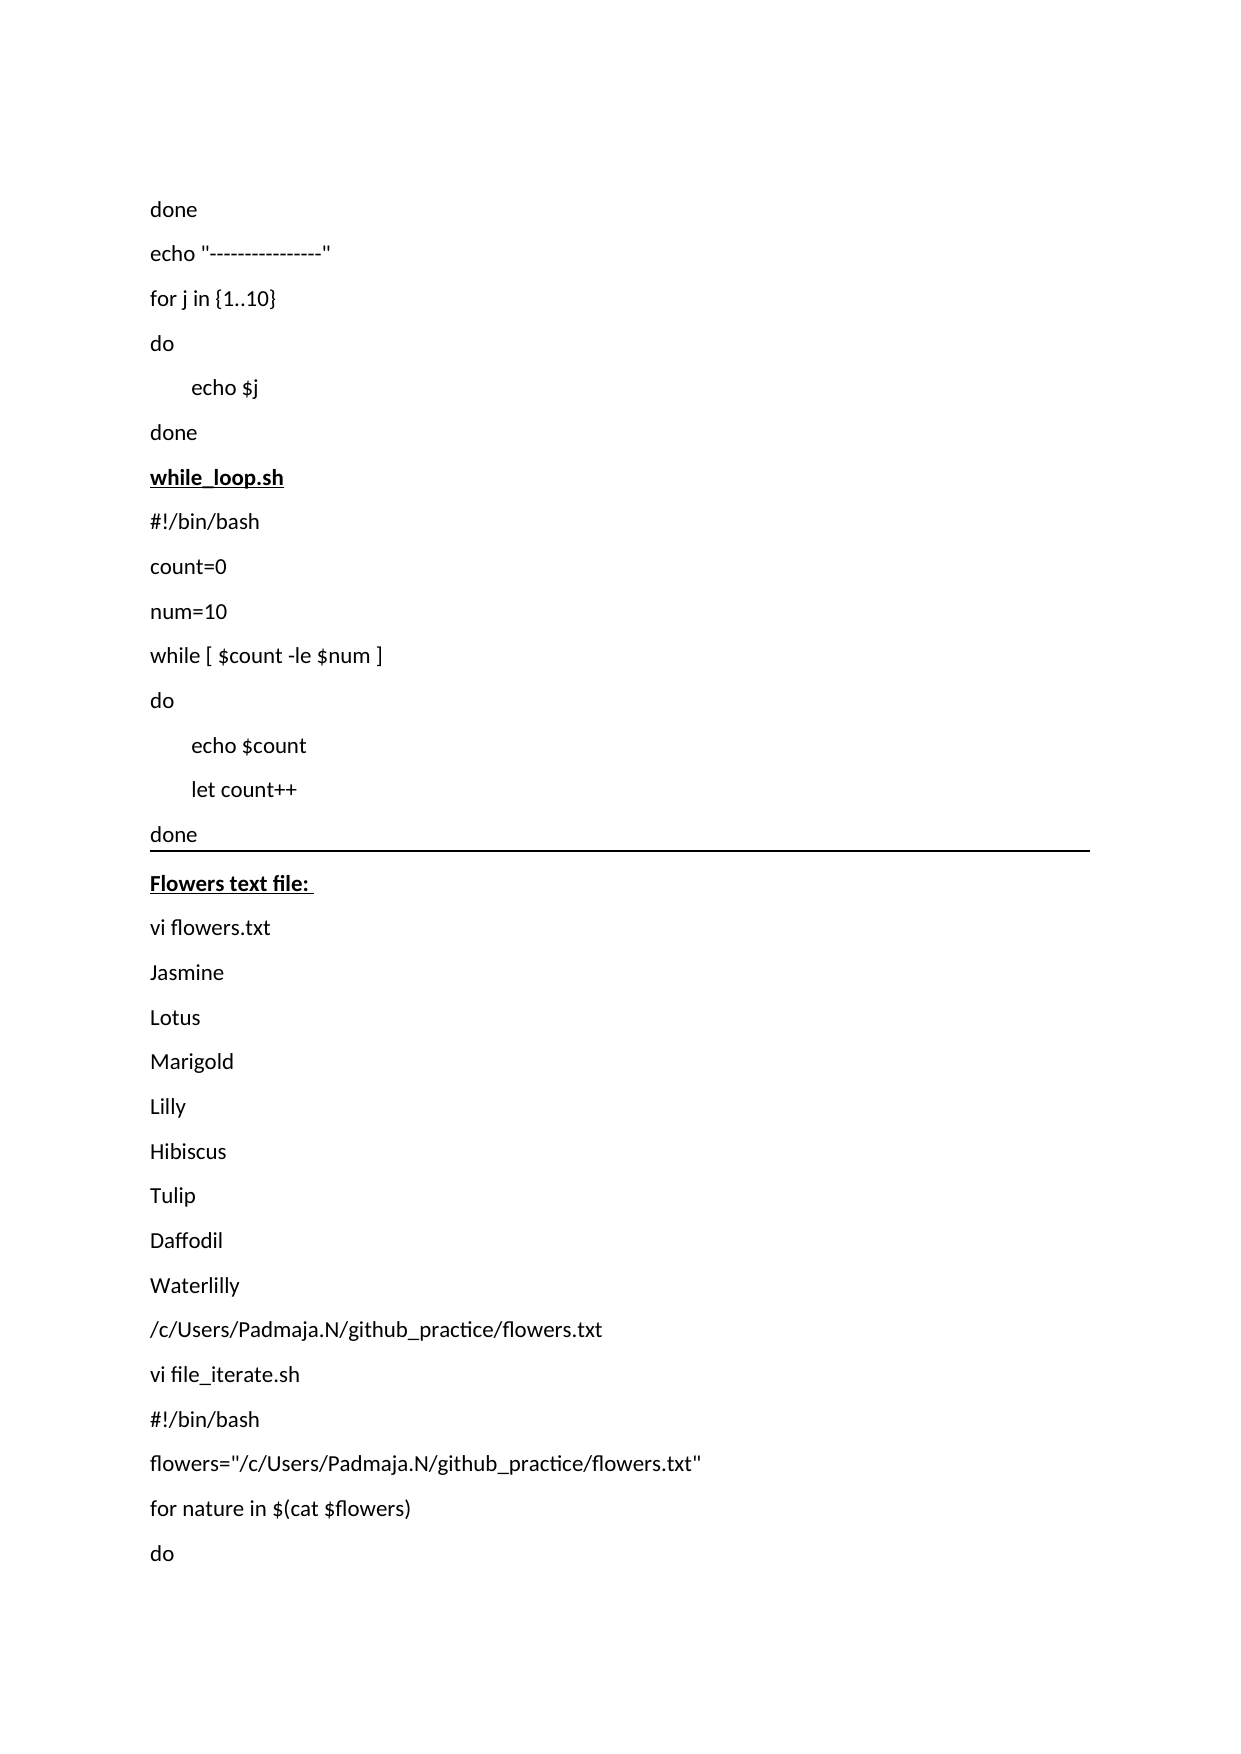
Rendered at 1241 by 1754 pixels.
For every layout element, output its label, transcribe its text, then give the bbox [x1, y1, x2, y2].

text echo $count [150, 731, 1090, 759]
text echo "----------------" [150, 239, 1090, 267]
text do [150, 329, 1090, 357]
text done [150, 820, 1090, 850]
text Daffodil [150, 1226, 1090, 1254]
text flowers="/c/Users/Padmaja.N/github_practice/flowers.txt" [150, 1449, 1090, 1478]
text do [150, 686, 1090, 714]
text done [150, 418, 1090, 446]
text count=0 [150, 552, 1090, 580]
text Waterlilly [150, 1271, 1090, 1299]
text num=10 [150, 597, 1090, 625]
text Hibiscus [150, 1137, 1090, 1165]
text let count++ [150, 776, 1090, 804]
text Lotus [150, 1003, 1090, 1031]
text Flowers text file: [150, 869, 1090, 897]
text Tulip [150, 1181, 1090, 1209]
text Jasmine [150, 958, 1090, 986]
text while_loop.sh [150, 463, 1090, 491]
text Lilly [150, 1092, 1090, 1120]
text for nature in $(cat $flowers) [150, 1494, 1090, 1522]
text for j in {1..10} [150, 284, 1090, 312]
text vi file_iterate.sh [150, 1360, 1090, 1388]
text echo $j [150, 373, 1090, 401]
text #!/bin/bash [150, 1405, 1090, 1433]
text Marigold [150, 1047, 1090, 1075]
text /c/Users/Padmaja.N/github_practice/flowers.txt [150, 1316, 1090, 1343]
text #!/bin/bash [150, 507, 1090, 536]
text do [150, 1539, 1090, 1567]
text done [150, 195, 1090, 223]
text vi flowers.txt [150, 913, 1090, 941]
text while [ $count -le $num ] [150, 642, 1090, 669]
